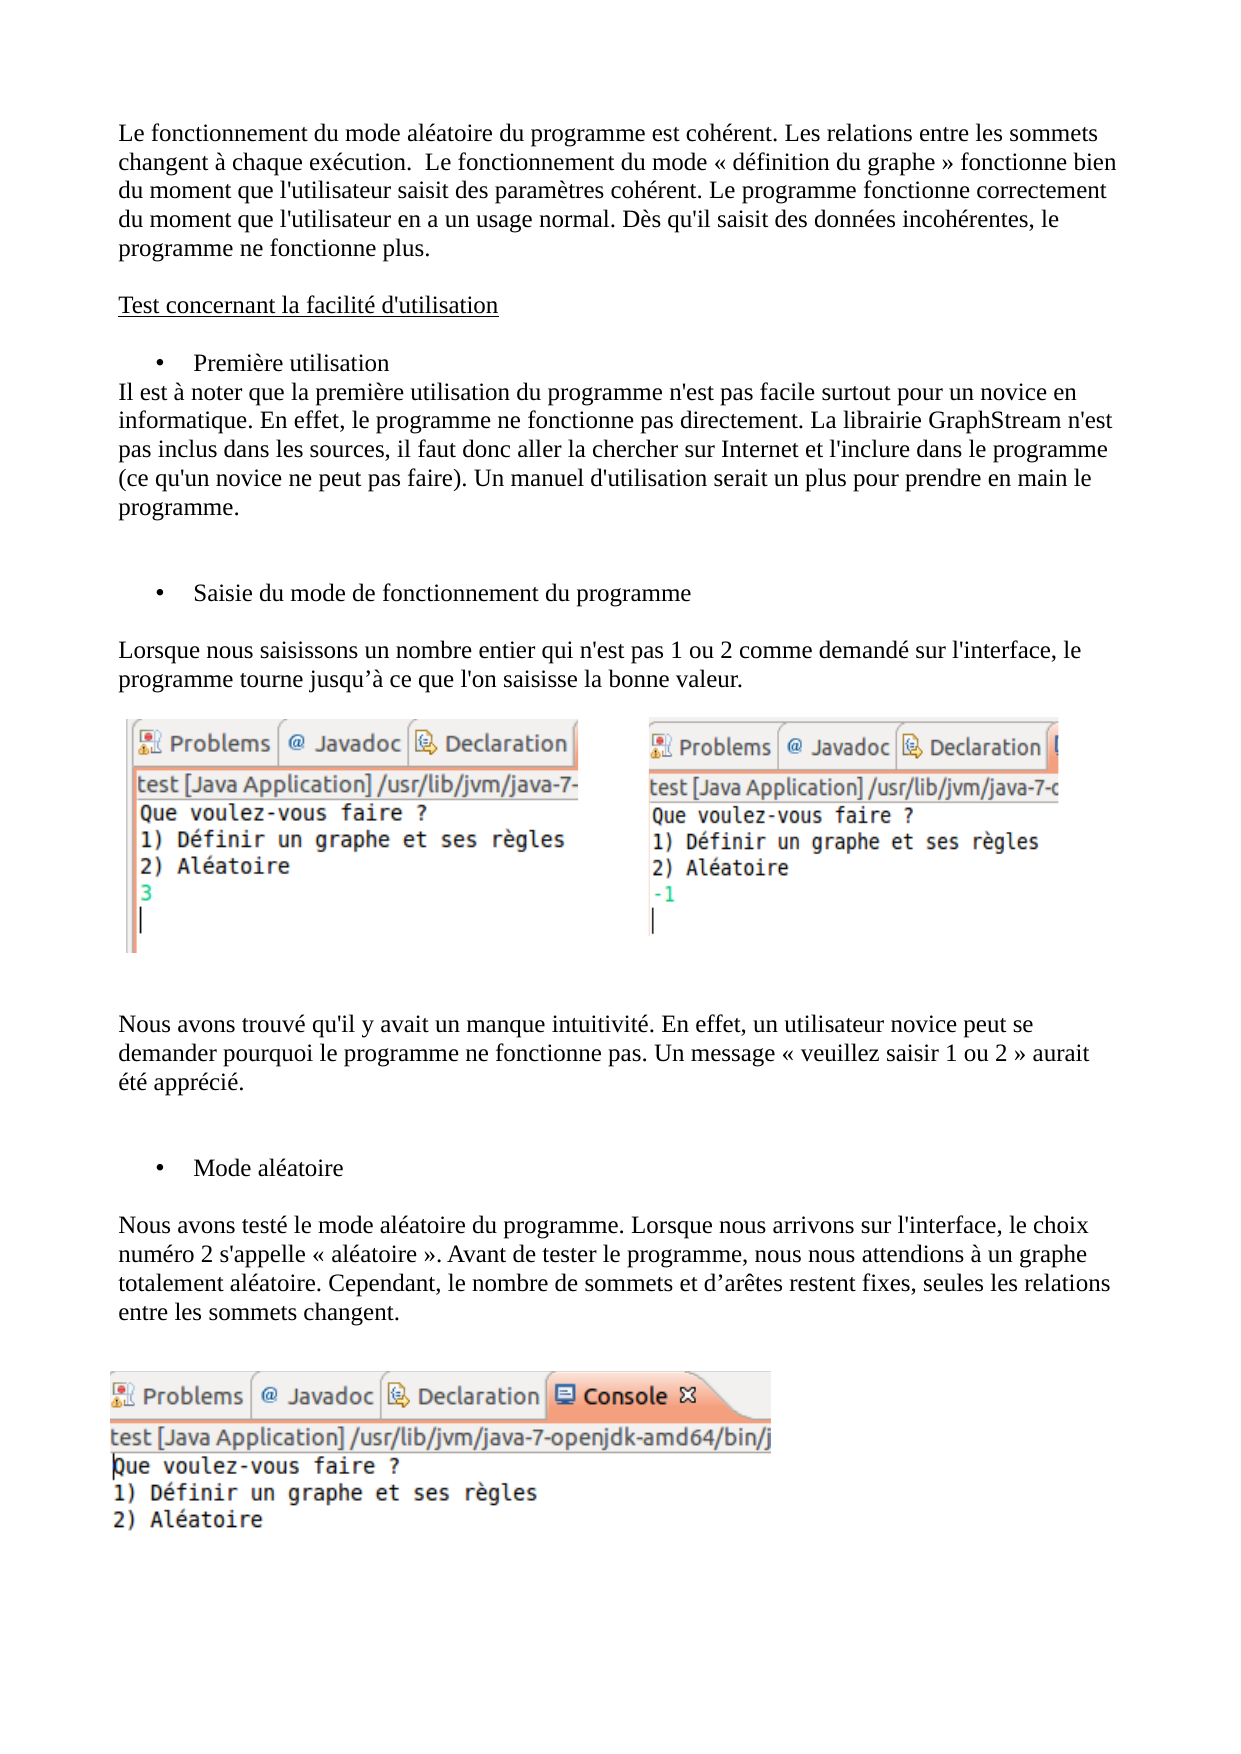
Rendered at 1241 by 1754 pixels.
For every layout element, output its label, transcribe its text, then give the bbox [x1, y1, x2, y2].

text Le fonctionnement du mode aléatoire du programme est cohérent. Les relations entre les sommets changent à chaque exécution. Le fonctionnement du mode « définition du graphe » fonctionne bien du moment que l'utilisateur saisit des paramètres cohérent. Le programme fonctionne correctement du moment que l'utilisateur en a un usage normal. Dès qu'il saisit des données incohérentes, le programme ne fonctionne plus. [118, 118, 1122, 262]
text Il est à noter que la première utilisation du programme n'est pas facile surtout pour un novice en informatique. En effet, le programme ne fonctionne pas directement. La librairie GraphStream n'est pas inclus dans les sources, il faut donc aller la chercher sur Internet et l'inclure dans le programme (ce qu'un novice ne peut pas faire). Un manuel d'utilisation serait un plus pour prendre en main le programme. [118, 377, 1122, 521]
list Mode aléatoire [156, 1153, 1122, 1182]
text Test concernant la facilité d'utilisation [118, 291, 1122, 319]
list Saisie du mode de fonctionnement du programme [156, 578, 1122, 607]
text Nous avons testé le mode aléatoire du programme. Lorsque nous arrivons sur l'interface, le choix numéro 2 s'appelle « aléatoire ». Avant de tester le programme, nous nous attendions à un graphe totalement aléatoire. Cependant, le nombre de sommets et d’arêtes restent fixes, seules les relations entre les sommets changent. [118, 1211, 1122, 1326]
picture [126, 719, 579, 953]
text Lorsque nous saisissons un nombre entier qui n'est pas 1 ou 2 comme demandé sur l'interface, le programme tourne jusqu’à ce que l'on saisisse la bonne valeur. [118, 636, 1122, 693]
list Première utilisation [156, 348, 1122, 377]
text Nous avons trouvé qu'il y avait un manque intuitivité. En effet, un utilisateur novice peut se demander pourquoi le programme ne fonctionne pas. Un message « veuillez saisir 1 ou 2 » aurait été apprécié. [118, 1009, 1122, 1096]
picture [110, 1371, 771, 1578]
